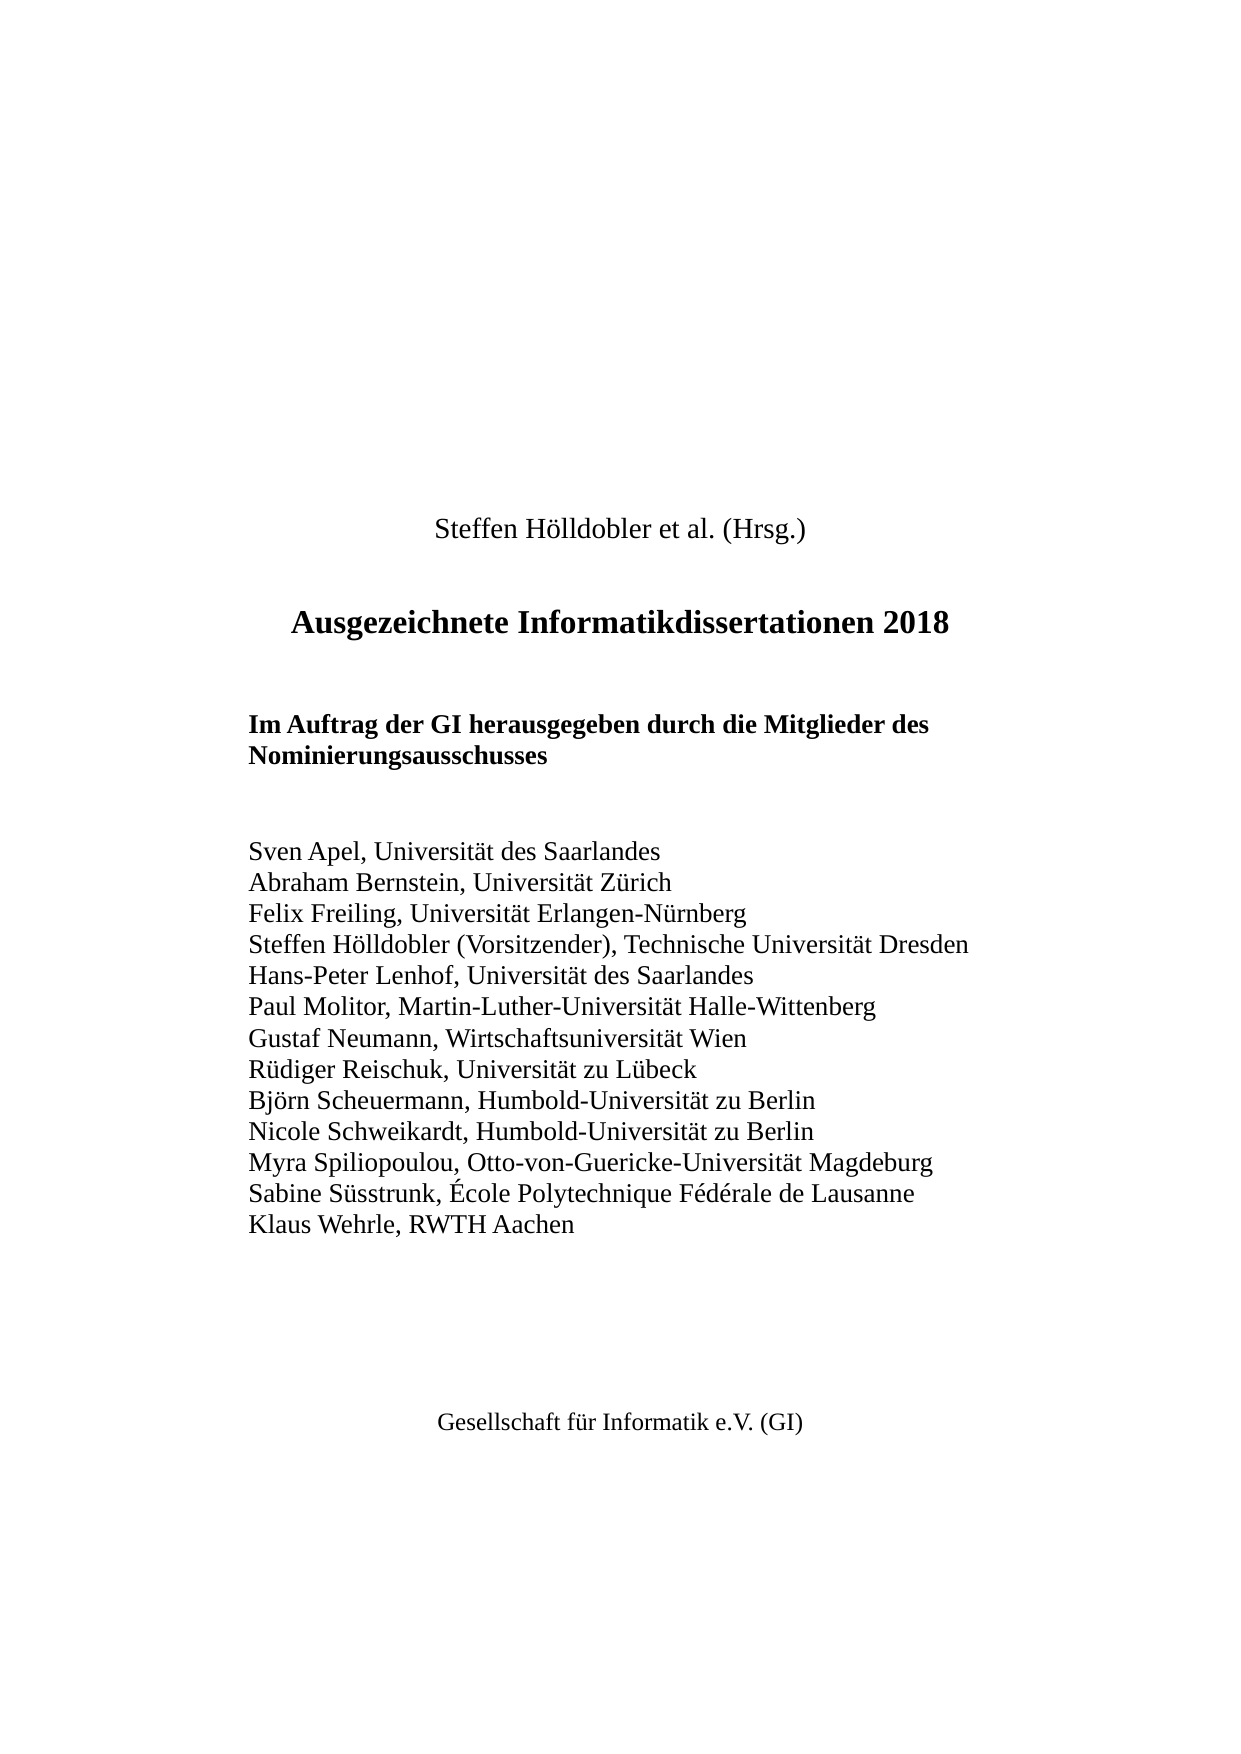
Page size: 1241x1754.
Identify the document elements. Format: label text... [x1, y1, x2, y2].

text Paul Molitor, Martin-Luther-Universität Halle-Wittenberg [248, 991, 992, 1022]
text Im Auftrag der GI herausgegeben durch die Mitglieder des [248, 708, 992, 739]
text Rüdiger Reischuk, Universität zu Lübeck [248, 1053, 992, 1084]
text Ausgezeichnete Informatikdissertationen 2018 [248, 602, 992, 641]
text Gustaf Neumann, Wirtschaftsuniversität Wien [248, 1022, 992, 1053]
text Sven Apel, Universität des Saarlandes [248, 835, 992, 866]
text Steffen Hölldobler et al. (Hrsg.) [248, 511, 992, 545]
text Hans-Peter Lenhof, Universität des Saarlandes [248, 959, 992, 991]
text Abraham Bernstein, Universität Zürich [248, 866, 992, 897]
text Klaus Wehrle, RWTH Aachen [248, 1208, 992, 1240]
text Gesellschaft für Informatik e.V. (GI) [248, 1407, 992, 1436]
text Björn Scheuermann, Humbold-Universität zu Berlin [248, 1084, 992, 1115]
text Steffen Hölldobler (Vorsitzender), Technische Universität Dresden [248, 928, 992, 959]
text Felix Freiling, Universität Erlangen-Nürnberg [248, 897, 992, 928]
text Nicole Schweikardt, Humbold-Universität zu Berlin [248, 1115, 992, 1146]
text Sabine Süsstrunk, École Polytechnique Fédérale de Lausanne [248, 1177, 992, 1208]
text Nominierungsausschusses [248, 739, 992, 770]
text Myra Spiliopoulou, Otto-von-Guericke-Universität Magdeburg [248, 1146, 992, 1177]
